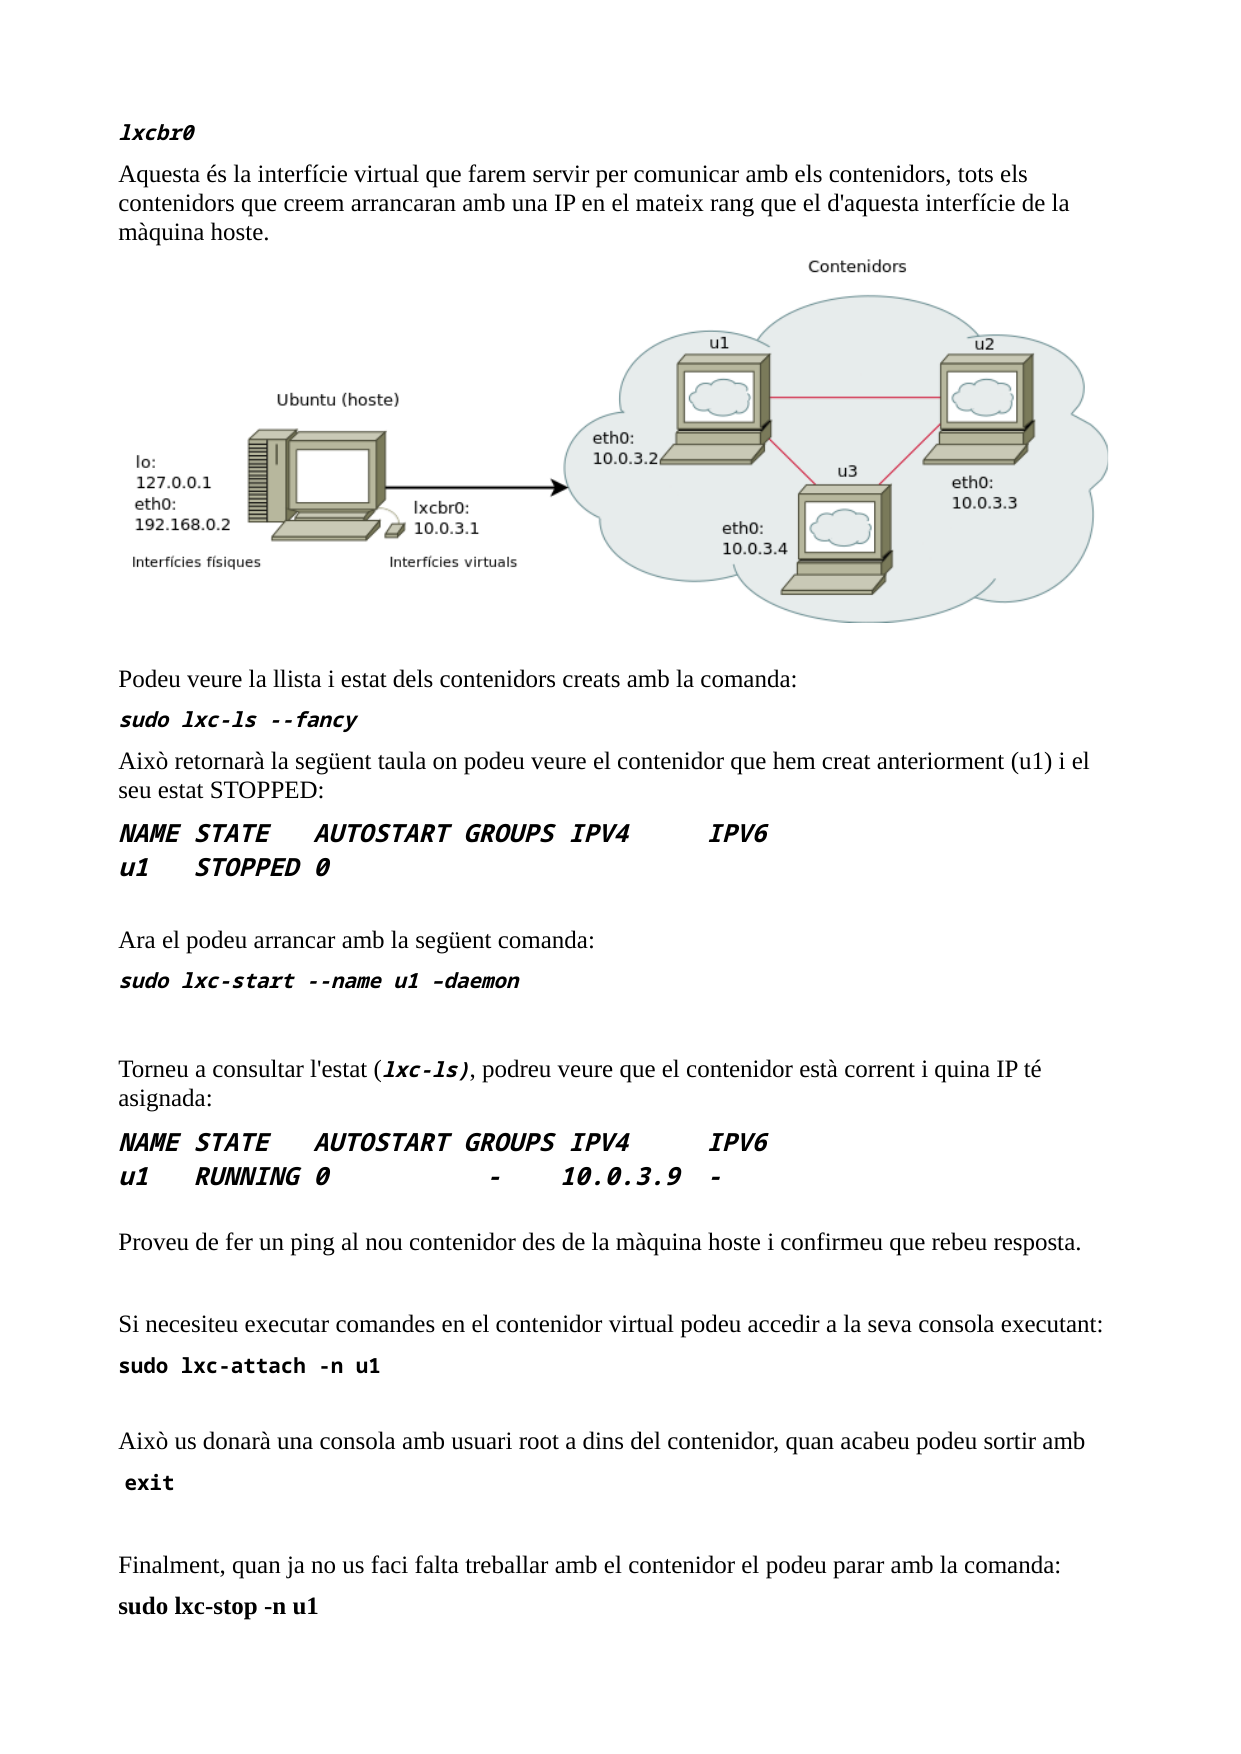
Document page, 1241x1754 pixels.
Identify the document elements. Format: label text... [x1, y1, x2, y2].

text lxcbr0 [118, 118, 1122, 147]
text Ara el podeu arrancar amb la següent comanda: [118, 925, 1122, 954]
text exit [118, 1467, 1122, 1496]
text sudo lxc-start --name u1 –daemon [118, 967, 1122, 995]
text Torneu a consultar l'estat (lxc-ls), podreu veure que el contenidor està corrent i quina IP té asignada: [118, 1054, 1122, 1112]
text sudo lxc-attach -n u1 [118, 1351, 1122, 1379]
text Finalment, quan ja no us faci falta treballar amb el contenidor el podeu parar amb la comanda: [118, 1550, 1122, 1579]
text Si necesiteu executar comandes en el contenidor virtual podeu accedir a la seva consola executant: [118, 1309, 1122, 1338]
text NAME STATE AUTOSTART GROUPS IPV4 IPV6 u1 STOPPED 0 [118, 816, 1122, 884]
text NAME STATE AUTOSTART GROUPS IPV4 IPV6 u1 RUNNING 0 - 10.0.3.9 - Proveu de fer un ping al nou contenidor des de la màquina hoste i confirmeu que rebeu resposta. [118, 1125, 1122, 1256]
text Aquesta és la interfície virtual que farem servir per comunicar amb els contenidors, tots els contenidors que creem arrancaran amb una IP en el mateix rang que el d'aquesta interfície de la màquina hoste. [118, 159, 1122, 245]
text sudo lxc-stop -n u1 [118, 1591, 1122, 1620]
text Això retornarà la següent taula on podeu veure el contenidor que hem creat anteriorment (u1) i el seu estat STOPPED: [118, 746, 1122, 803]
text Això us donarà una consola amb usuari root a dins del contenidor, quan acabeu podeu sortir amb [118, 1392, 1122, 1454]
text Podeu veure la llista i estat dels contenidors creats amb la comanda: [118, 664, 1122, 692]
text sudo lxc-ls --fancy [118, 705, 1122, 733]
picture [132, 257, 1109, 623]
